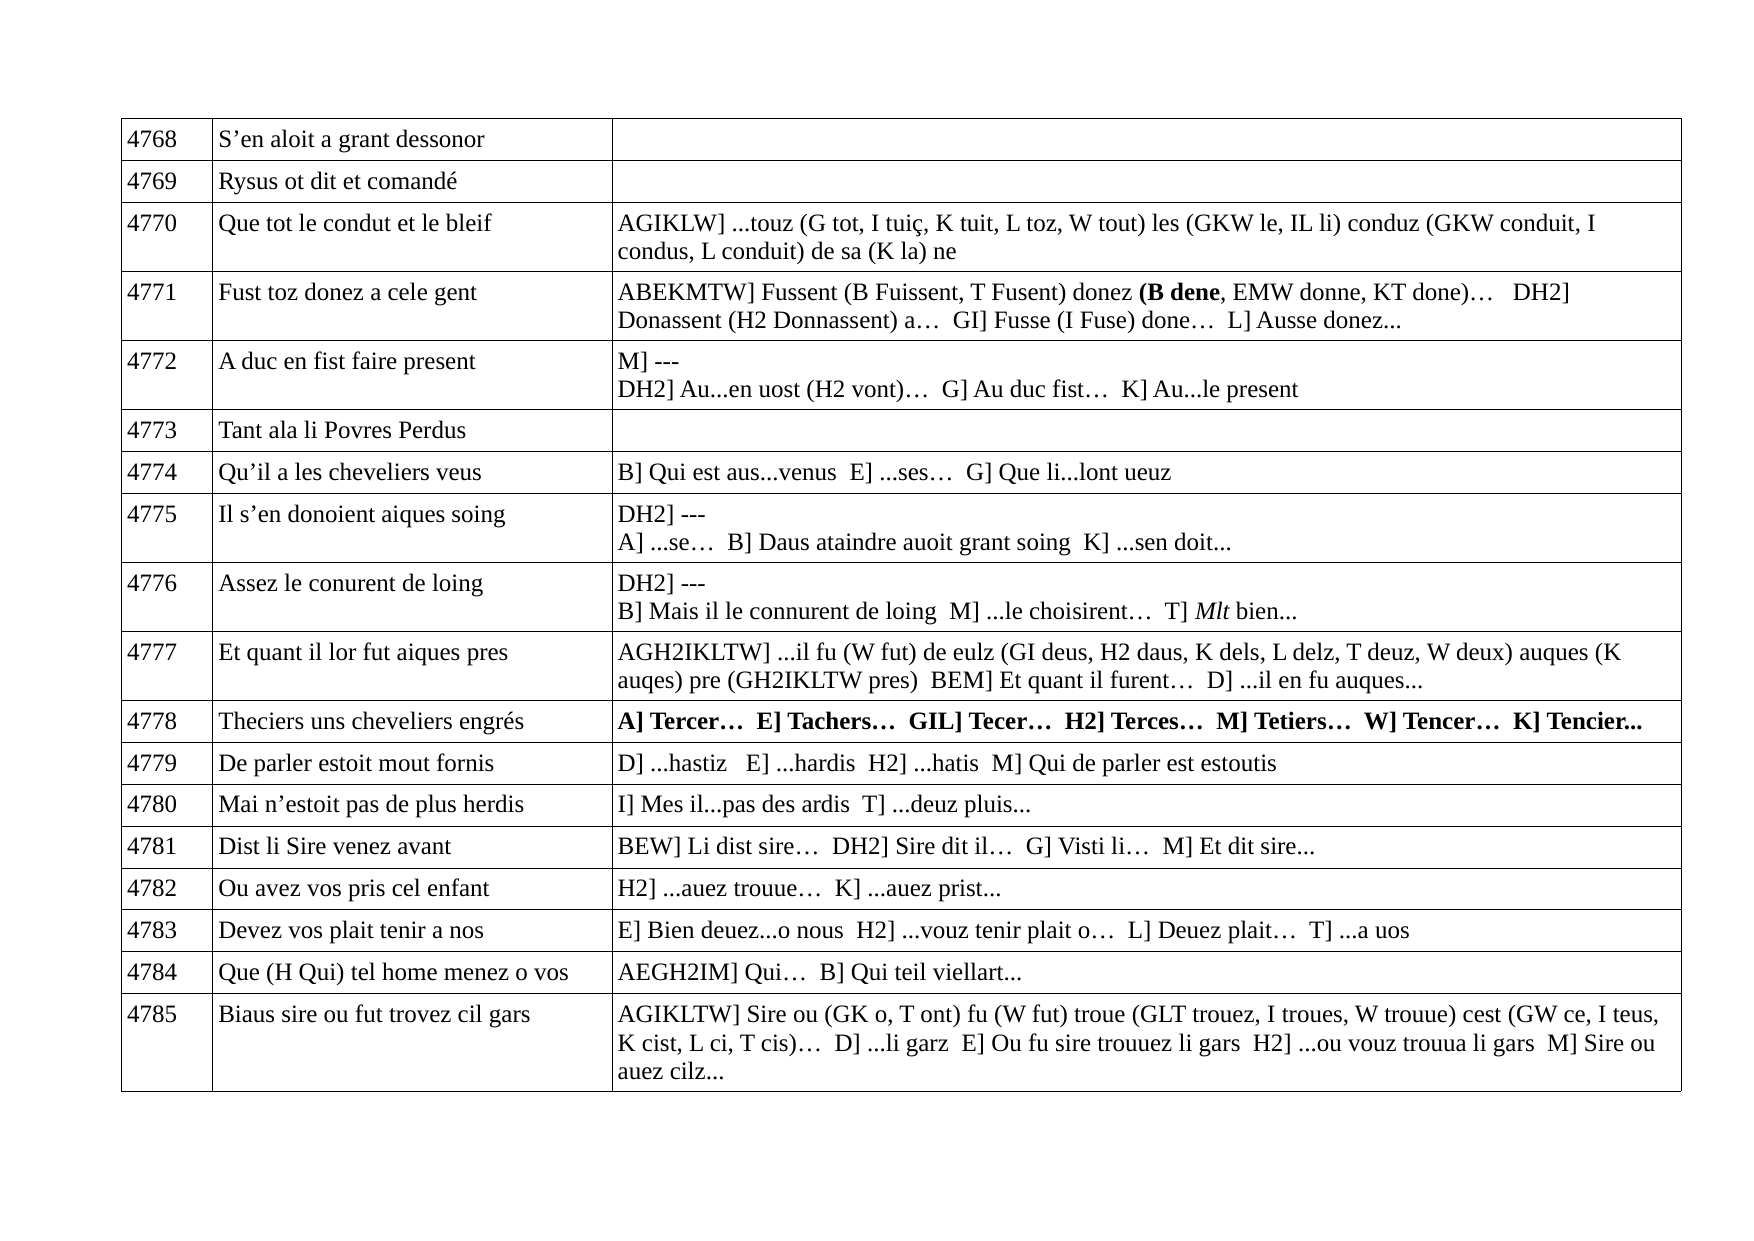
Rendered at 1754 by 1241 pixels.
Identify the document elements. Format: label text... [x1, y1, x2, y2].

table_cell Mai n’estoit pas de plus herdis [213, 785, 612, 826]
table_cell S’en aloit a grant dessonor [213, 119, 612, 160]
table_cell 4780 [122, 785, 212, 826]
table_cell AEGH2IM] Qui… B] Qui teil viellart... [613, 952, 1681, 993]
table_cell 4775 [122, 494, 212, 562]
table_cell Il s’en donoient aiques soing [213, 494, 612, 562]
table_cell 4777 [122, 632, 212, 700]
table_cell Rysus ot dit et comandé [213, 161, 612, 202]
table_cell De parler estoit mout fornis [213, 743, 612, 784]
table_cell 4783 [122, 910, 212, 951]
table_cell [613, 119, 1681, 160]
table_cell DH2] --- A] ...se… B] Daus ataindre auoit grant soing K] ...sen doit... [613, 494, 1681, 562]
table_cell BEW] Li dist sire… DH2] Sire dit il… G] Visti li… M] Et dit sire... [613, 827, 1681, 867]
table_cell AGIKLTW] Sire ou (GK o, T ont) fu (W fut) troue (GLT trouez, I troues, W trouue) cest (GW ce, I teus, K cist, L ci, T cis)… D] ...li garz E] Ou fu sire trouuez li gars H2] ...ou vouz trouua li gars M] Sire ou auez cilz... [613, 994, 1681, 1091]
table_cell AGIKLW] ...touz (G tot, I tuiç, K tuit, L toz, W tout) les (GKW le, IL li) conduz (GKW conduit, I condus, L conduit) de sa (K la) ne [613, 203, 1681, 271]
table_cell Biaus sire ou fut trovez cil gars [213, 994, 612, 1091]
table_cell Qu’il a les cheveliers veus [213, 452, 612, 493]
table_cell D] ...hastiz E] ...hardis H2] ...hatis M] Qui de parler est estoutis [613, 743, 1681, 784]
table_cell AGH2IKLTW] ...il fu (W fut) de eulz (GI deus, H2 daus, K dels, L delz, T deuz, W deux) auques (K auqes) pre (GH2IKLTW pres) BEM] Et quant il furent… D] ...il en fu auques... [613, 632, 1681, 700]
table_cell Et quant il lor fut aiques pres [213, 632, 612, 700]
table_cell E] Bien deuez...o nous H2] ...vouz tenir plait o… L] Deuez plait… T] ...a uos [613, 910, 1681, 951]
table_cell [613, 410, 1681, 451]
table_cell 4773 [122, 410, 212, 451]
table_cell 4782 [122, 869, 212, 909]
table_cell Que (H Qui) tel home menez o vos [213, 952, 612, 993]
table_cell Dist li Sire venez avant [213, 827, 612, 867]
table_cell 4774 [122, 452, 212, 493]
table_cell 4768 [122, 119, 212, 160]
table_cell Tant ala li Povres Perdus [213, 410, 612, 451]
table_cell 4769 [122, 161, 212, 202]
table_cell Devez vos plait tenir a nos [213, 910, 612, 951]
table_cell 4778 [122, 701, 212, 742]
table_cell 4770 [122, 203, 212, 271]
table_cell M] --- DH2] Au...en uost (H2 vont)… G] Au duc fist… K] Au...le present [613, 341, 1681, 409]
table_cell Ou avez vos pris cel enfant [213, 869, 612, 909]
table_cell B] Qui est aus...venus E] ...ses… G] Que li...lont ueuz [613, 452, 1681, 493]
table_cell A duc en fist faire present [213, 341, 612, 409]
table_cell 4781 [122, 827, 212, 867]
table_cell 4785 [122, 994, 212, 1091]
table_cell 4771 [122, 272, 212, 340]
table_cell [613, 161, 1681, 202]
table_cell I] Mes il...pas des ardis T] ...deuz pluis... [613, 785, 1681, 826]
table_cell Assez le conurent de loing [213, 563, 612, 631]
table_cell Theciers uns cheveliers engrés [213, 701, 612, 742]
table_cell H2] ...auez trouue… K] ...auez prist... [613, 869, 1681, 909]
table_cell 4779 [122, 743, 212, 784]
table_cell A] Tercer… E] Tachers… GIL] Tecer… H2] Terces… M] Tetiers… W] Tencer… K] Tencier... [613, 701, 1681, 742]
table_cell 4772 [122, 341, 212, 409]
table_cell 4776 [122, 563, 212, 631]
table_cell DH2] --- B] Mais il le connurent de loing M] ...le choisirent… T] Mlt bien... [613, 563, 1681, 631]
table_cell Fust toz donez a cele gent [213, 272, 612, 340]
table_cell Que tot le condut et le bleif [213, 203, 612, 271]
table_cell ABEKMTW] Fussent (B Fuissent, T Fusent) donez (B dene, EMW donne, KT done)… DH2] Donassent (H2 Donnassent) a… GI] Fusse (I Fuse) done… L] Ausse donez... [613, 272, 1681, 340]
table_cell 4784 [122, 952, 212, 993]
